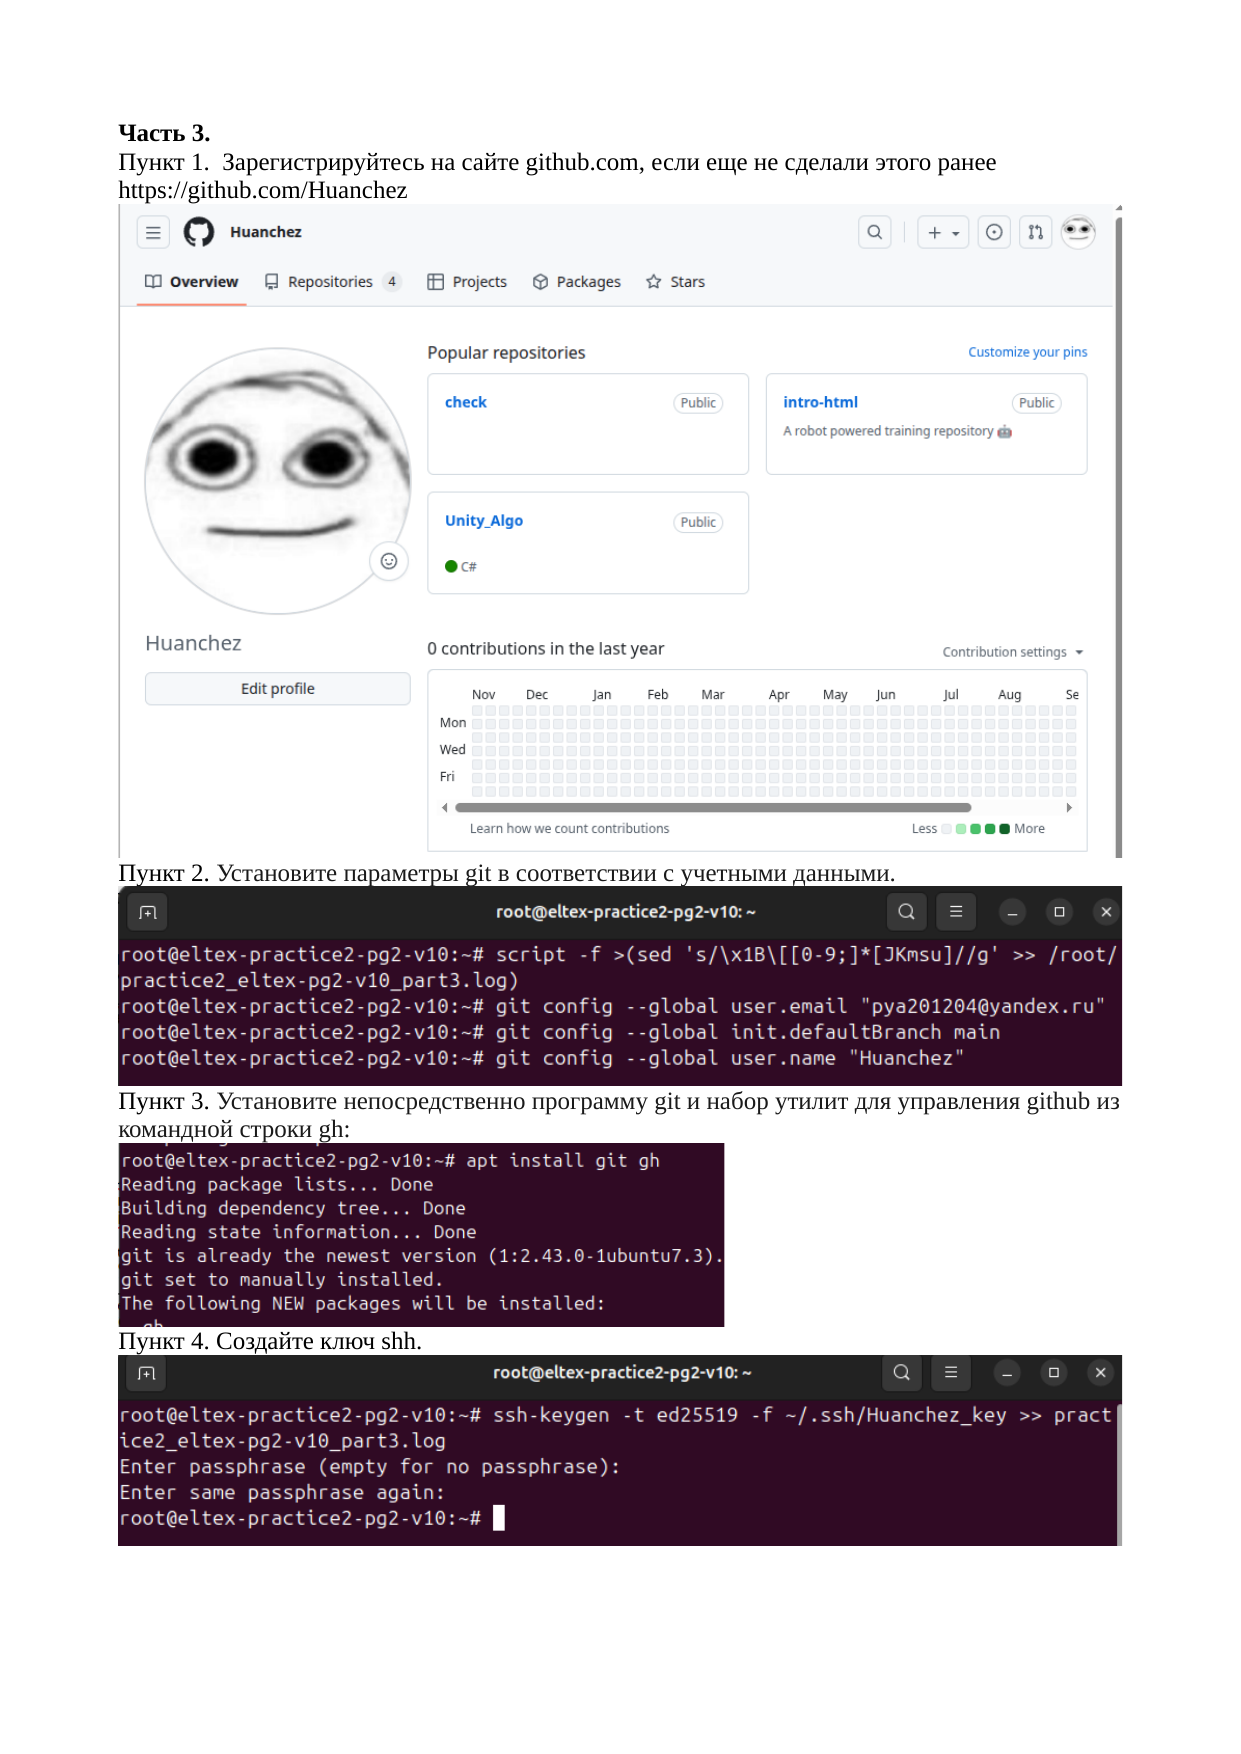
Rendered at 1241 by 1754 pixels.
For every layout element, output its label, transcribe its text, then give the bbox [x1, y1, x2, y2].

text Пункт 4. Создайте ключ shh. [118, 1326, 1122, 1355]
text Часть 3. [118, 118, 1122, 147]
picture [118, 1355, 1123, 1546]
text Пункт 2. Установите параметры git в соответствии с учетными данными. [118, 858, 1122, 886]
text Пункт 3. Установите непосредственно программу git и набор утилит для управления github из командной строки gh: [118, 1086, 1122, 1143]
text https://github.com/Huanchez [118, 176, 1122, 204]
picture [118, 886, 1123, 1086]
picture [118, 204, 1123, 858]
picture [118, 1143, 725, 1327]
text Пункт 1. Зарегистрируйтесь на сайте github.com, если еще не сделали этого ранее [118, 147, 1122, 176]
